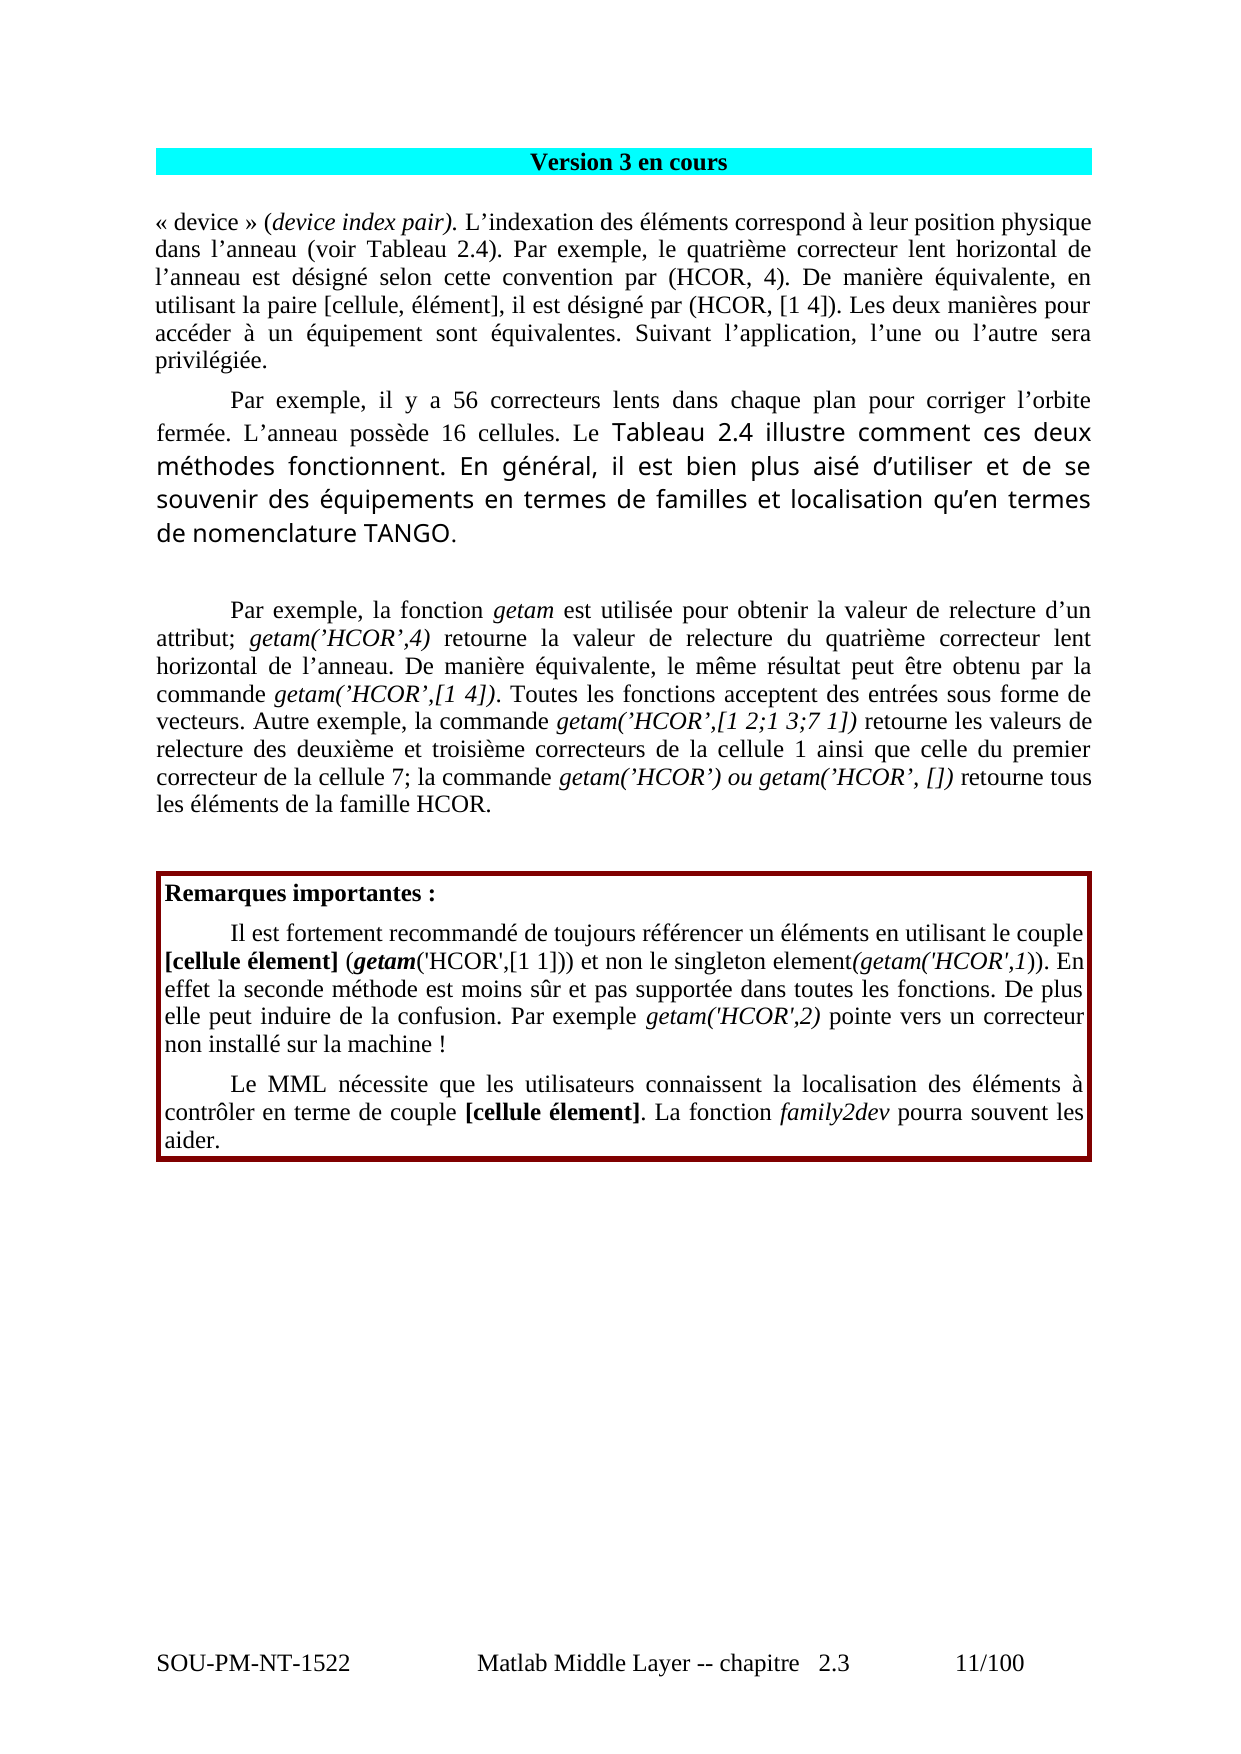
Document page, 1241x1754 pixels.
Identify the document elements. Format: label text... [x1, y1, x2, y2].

text Il est fortement recommandé de toujours référencer un éléments en utilisant le couple [cellule élement] (getam('HCOR',[1 1])) et non le singleton element(getam('HCOR',1)). En effet la seconde méthode est moins sûr et pas supportée dans toutes les fonctions. De plus elle peut induire de la confusion. Par exemple getam('HCOR',2) pointe vers un correcteur non installé sur la machine ! [161, 911, 1087, 1058]
text Le MML nécessite que les utilisateurs connaissent la localisation des éléments à contrôler en terme de couple [cellule élement]. La fonction family2dev pourra souvent les aider. [161, 1062, 1087, 1156]
text Remarques importantes : [161, 876, 1087, 907]
text Par exemple, il y a 56 correcteurs lents dans chaque plan pour corriger l’orbite fermée. L’anneau possède 16 cellules. Le Tableau 2.4 illustre comment ces deux méthodes fonctionnent. En général, il est bien plus aisé d’utiliser et de se souvenir des équipements en termes de familles et localisation qu’en termes de nomenclature TANGO. [156, 387, 1092, 550]
text Par exemple, la fonction getam est utilisée pour obtenir la valeur de relecture d’un attribut; getam(’HCOR’,4) retourne la valeur de relecture du quatrième correcteur lent horizontal de l’anneau. De manière équivalente, le même résultat peut être obtenu par la commande getam(’HCOR’,[1 4]). Toutes les fonctions acceptent des entrées sous forme de vecteurs. Autre exemple, la commande getam(’HCOR’,[1 2;1 3;7 1]) retourne les valeurs de relecture des deuxième et troisième correcteurs de la cellule 1 ainsi que celle du premier correcteur de la cellule 7; la commande getam(’HCOR’) ou getam(’HCOR’, []) retourne tous les éléments de la famille HCOR. [156, 597, 1092, 818]
text « device » (device index pair). L’indexation des éléments correspond à leur position physique dans l’anneau (voir Tableau 2.4). Par exemple, le quatrième correcteur lent horizontal de l’anneau est désigné selon cette convention par (HCOR, 4). De manière équivalente, en utilisant la paire [cellule, élément], il est désigné par (HCOR, [1 4]). Les deux manières pour accéder à un équipement sont équivalentes. Suivant l’application, l’une ou l’autre sera privilégiée. [155, 208, 1092, 374]
